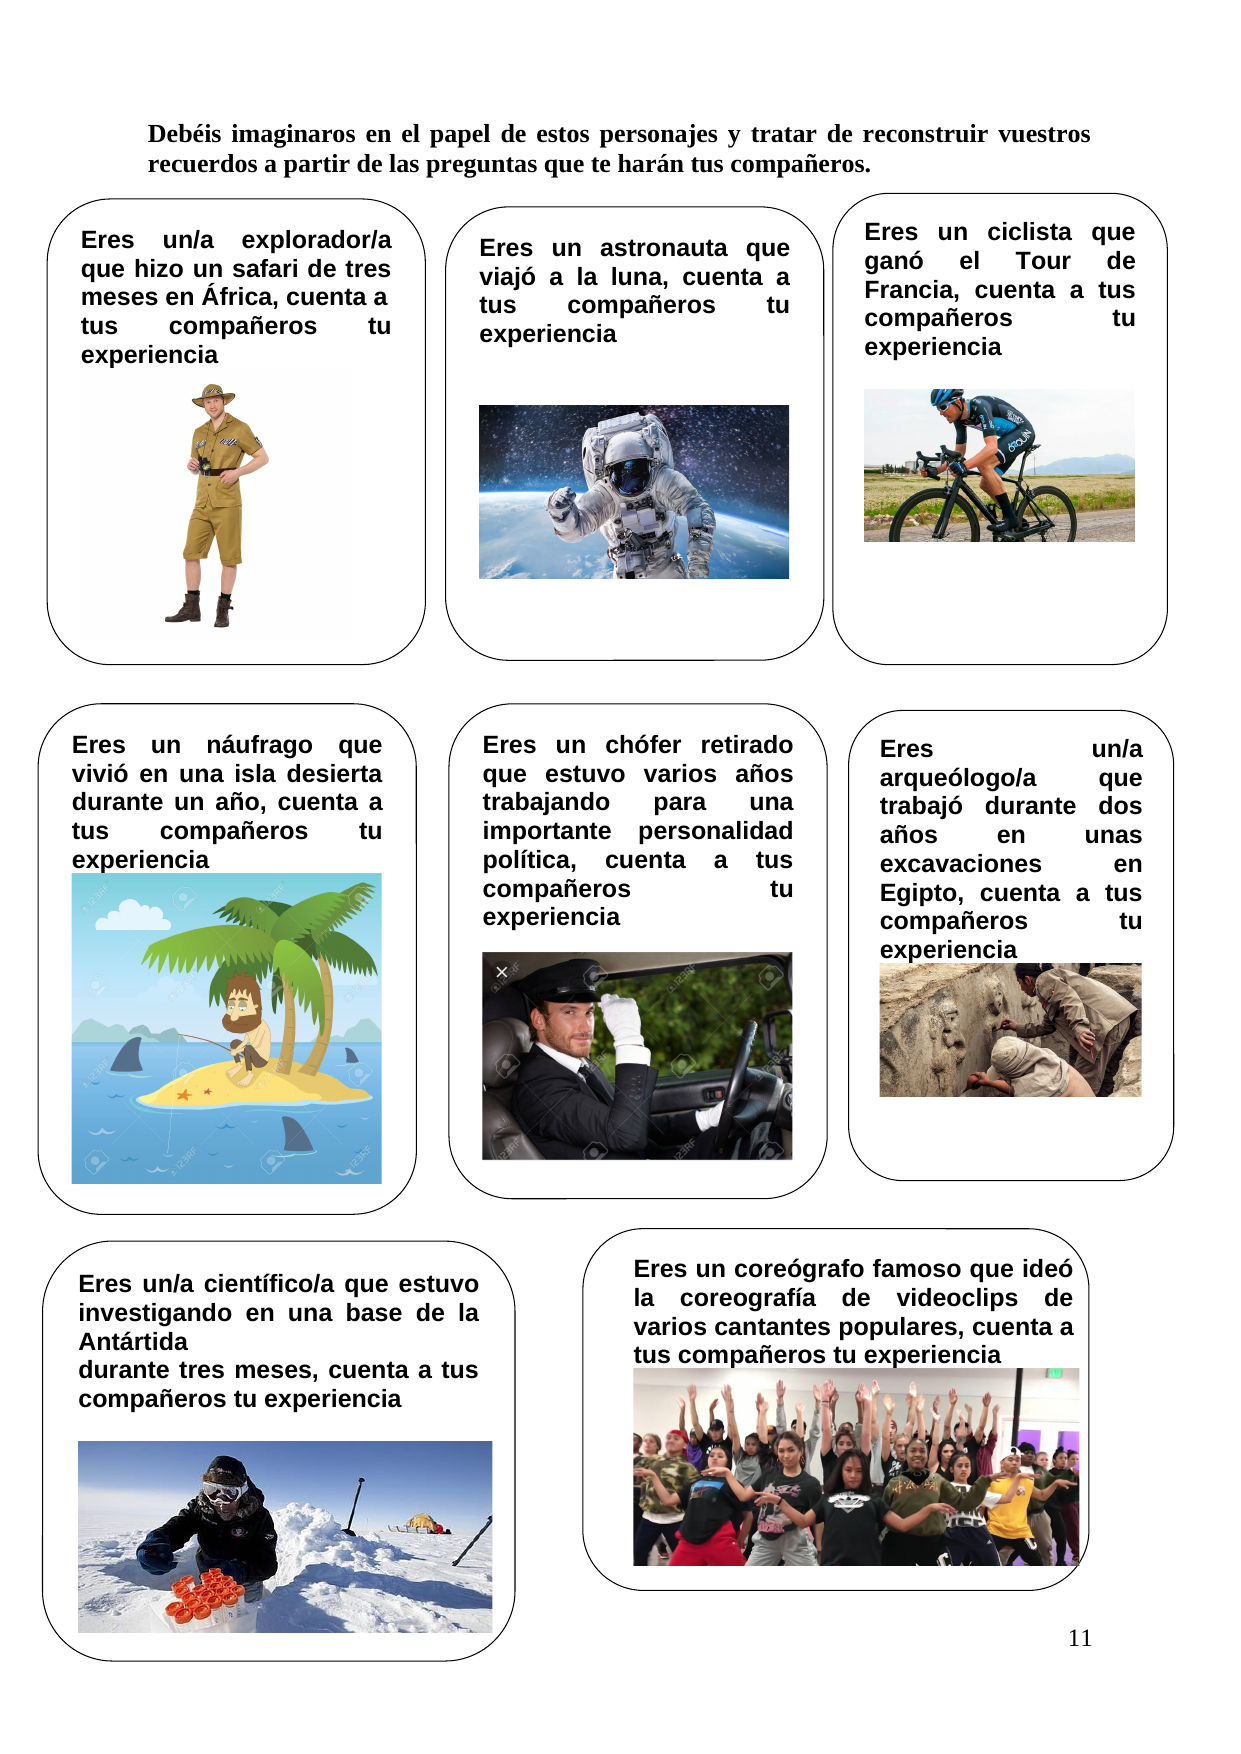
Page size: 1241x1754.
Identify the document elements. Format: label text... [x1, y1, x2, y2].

picture [71, 873, 382, 1184]
picture [633, 1368, 1080, 1566]
text Eres un coreógrafo famoso que ideó la coreografía de videoclips de varios cantantes populares, cuenta a tus compañeros tu experiencia [633, 1254, 1074, 1368]
text Eres un/a arqueólogo/a que trabajó durante dos años en unas excavaciones en Egipto, cuenta a tus compañeros tu experiencia [879, 734, 1143, 1096]
picture [879, 963, 1142, 1097]
text Eres un/a científico/a que estuvo investigando en una base de la Antártida [78, 1269, 479, 1355]
text Eres un/a explorador/a que hizo un safari de tres meses en África, cuenta a [81, 225, 392, 311]
picture [864, 389, 1135, 542]
text Eres un astronauta que viajó a la luna, cuenta a tus compañeros tu experiencia [479, 233, 790, 348]
text Debéis imaginaros en el papel de estos personajes y tratar de reconstruir vuestros recuerdos a partir de las preguntas que te harán tus compañeros. [148, 118, 1092, 178]
picture [80, 368, 351, 639]
text durante tres meses, cuenta a tus compañeros tu experiencia [78, 1355, 479, 1413]
text tus compañeros tu experiencia [81, 311, 392, 369]
text Eres un chófer retirado que estuvo varios años trabajando para una importante personalidad política, cuenta a tus compañeros tu experiencia [482, 730, 794, 931]
picture [482, 931, 793, 1171]
picture [479, 405, 790, 579]
picture [78, 1441, 493, 1633]
text Eres un ciclista que ganó el Tour de Francia, cuenta a tus compañeros tu experiencia [864, 217, 1136, 361]
text Eres un náufrago que vivió en una isla desierta durante un año, cuenta a tus compañeros tu experiencia [72, 730, 383, 873]
